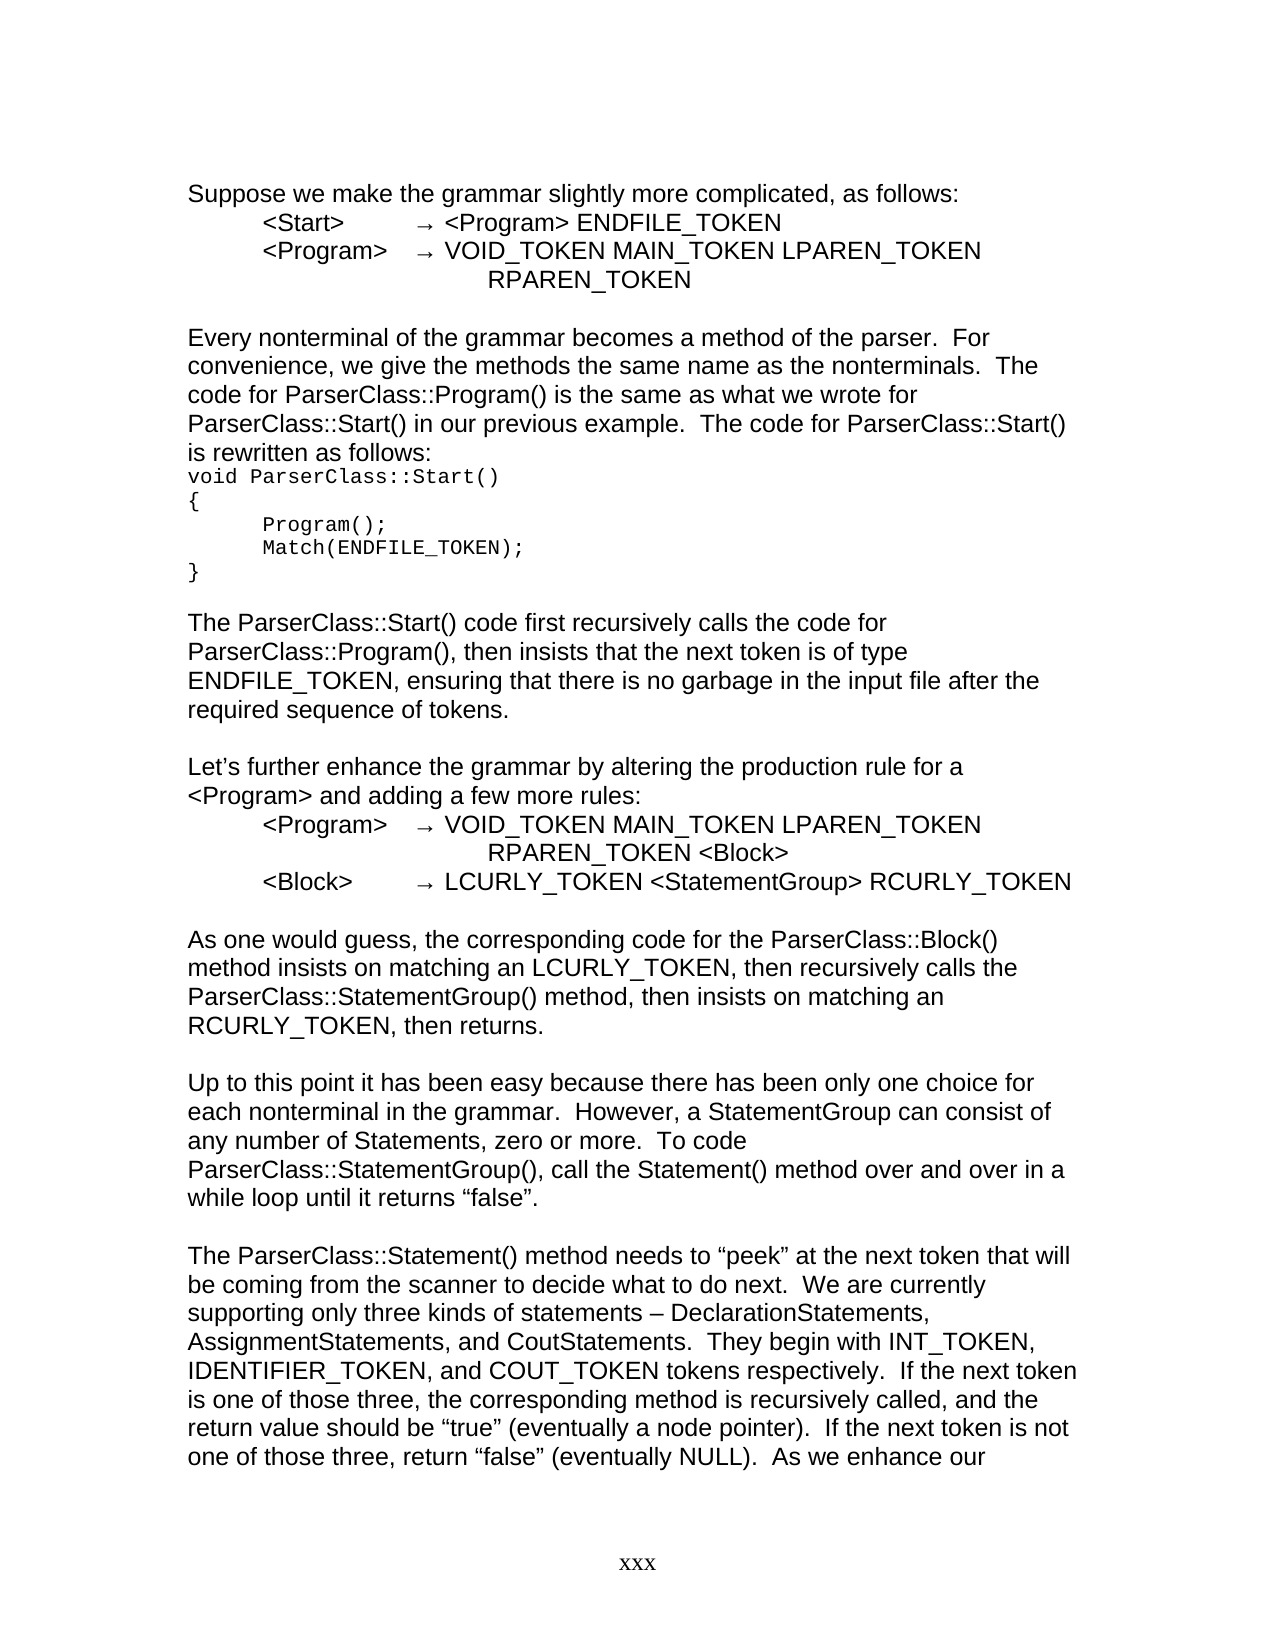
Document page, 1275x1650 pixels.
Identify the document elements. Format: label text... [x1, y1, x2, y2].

text { [187, 490, 1087, 513]
text } [187, 561, 1087, 584]
text Let’s further enhance the grammar by altering the production rule for a <Program> and adding a few more rules: [187, 752, 1087, 810]
text void ParserClass::Start() [187, 466, 1087, 490]
text RPAREN_TOKEN <Block> [412, 838, 1087, 867]
text The ParserClass::Start() code first recursively calls the code for ParserClass::Program(), then insists that the next token is of type ENDFILE_TOKEN, ensuring that there is no garbage in the input file after the required sequence of tokens. [187, 608, 1087, 723]
text <Program> → VOID_TOKEN MAIN_TOKEN LPAREN_TOKEN [187, 236, 1087, 265]
text Program(); [187, 513, 1087, 537]
text <Program> → VOID_TOKEN MAIN_TOKEN LPAREN_TOKEN [187, 810, 1087, 838]
text <Block> → LCURLY_TOKEN <StatementGroup> RCURLY_TOKEN [187, 867, 1087, 896]
text Suppose we make the grammar slightly more complicated, as follows: [187, 179, 1087, 207]
text The ParserClass::Statement() method needs to “peek” at the next token that will be coming from the scanner to decide what to do next. We are currently supporting only three kinds of statements – DeclarationStatements, AssignmentStatements, and CoutStatements. They begin with INT_TOKEN, IDENTIFIER_TOKEN, and COUT_TOKEN tokens respectively. If the next token is one of those three, the corresponding method is recursively called, and the return value should be “true” (eventually a node pointer). If the next token is not one of those three, return “false” (eventually NULL). As we enhance our [187, 1241, 1087, 1471]
text Every nonterminal of the grammar becomes a method of the parser. For convenience, we give the methods the same name as the nonterminals. The code for ParserClass::Program() is the same as what we wrote for ParserClass::Start() in our previous example. The code for ParserClass::Start() is rewritten as follows: [187, 322, 1087, 466]
text As one would guess, the corresponding code for the ParserClass::Block() method insists on matching an LCURLY_TOKEN, then recursively calls the ParserClass::StatementGroup() method, then insists on matching an RCURLY_TOKEN, then returns. [187, 925, 1087, 1040]
text Up to this point it has been easy because there has been only one choice for each nonterminal in the grammar. However, a StatementGroup can consist of any number of Statements, zero or more. To code ParserClass::StatementGroup(), call the Statement() method over and over in a while loop until it returns “false”. [187, 1068, 1087, 1212]
text <Start> → <Program> ENDFILE_TOKEN [187, 207, 1087, 236]
text RPAREN_TOKEN [412, 265, 1087, 294]
text Match(ENDFILE_TOKEN); [187, 537, 1087, 561]
